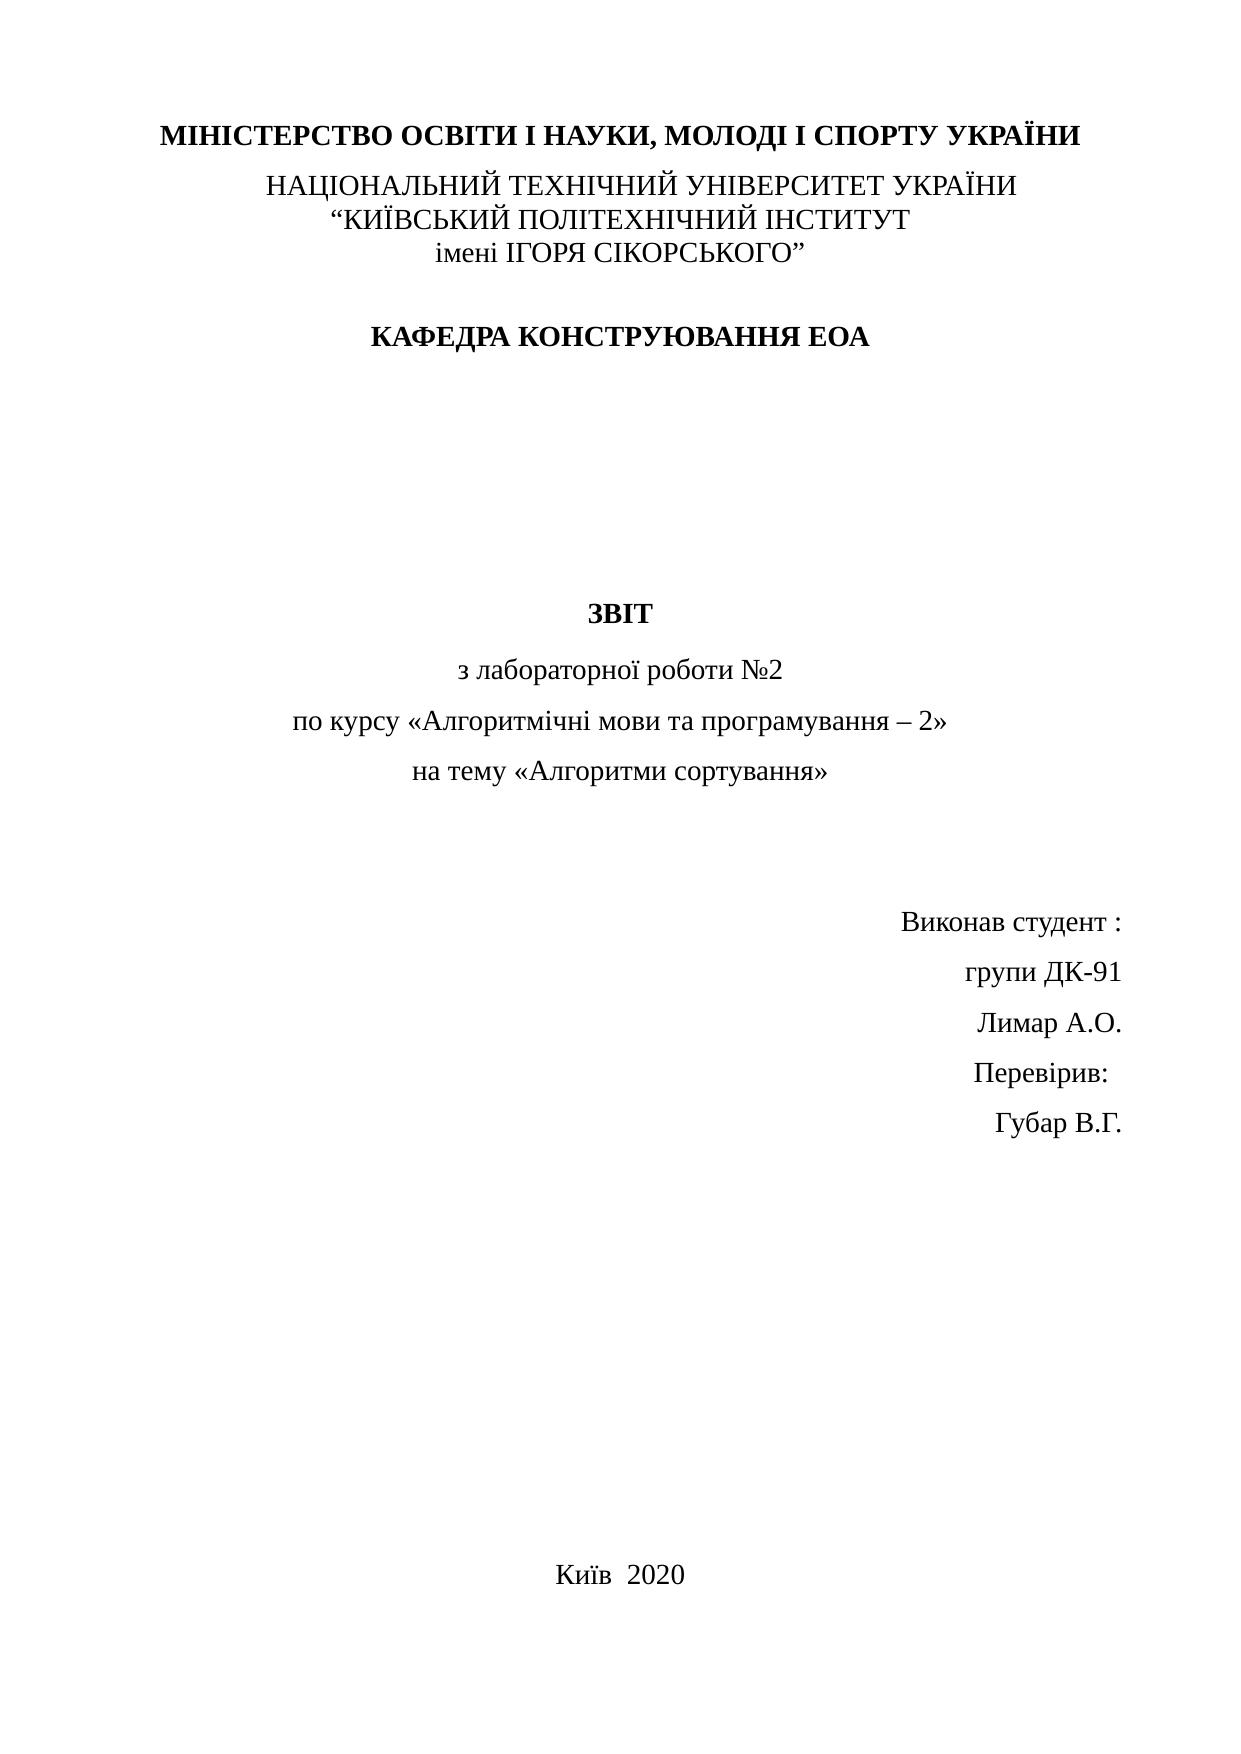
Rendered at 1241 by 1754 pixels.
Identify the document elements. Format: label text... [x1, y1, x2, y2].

text з лабораторної роботи №2 по курсу «Алгоритмічні мови та програмування – 2» на тему «Алгоритми сортування» [118, 652, 1122, 787]
text Губар В.Г. [118, 1105, 1122, 1139]
text Київ 2020 [118, 1557, 1122, 1591]
text Міністерство освіти і науки, МОЛОДІ І СПОРТУ України [118, 118, 1122, 152]
text Кафедра конструювання ЕОА [118, 319, 1122, 353]
text Виконав студент : [118, 904, 1122, 938]
subtitle ЗВІТ [118, 596, 1122, 629]
text групи ДК-91 [118, 954, 1122, 988]
text “КИЇВСЬКИЙ ПОЛІТЕХНІЧНИЙ ІНСТИТУТ [118, 202, 1122, 236]
text НАЦІОНАЛЬНИЙ ТЕХНІЧНИЙ УНІВЕРСИТЕТ УКРАЇНИ [192, 168, 1122, 202]
text Лимар А.О. [118, 1005, 1122, 1038]
text імені ІГОРЯ СІКОРСЬКОГО” [118, 236, 1122, 269]
text Перевірив: [118, 1055, 1122, 1088]
